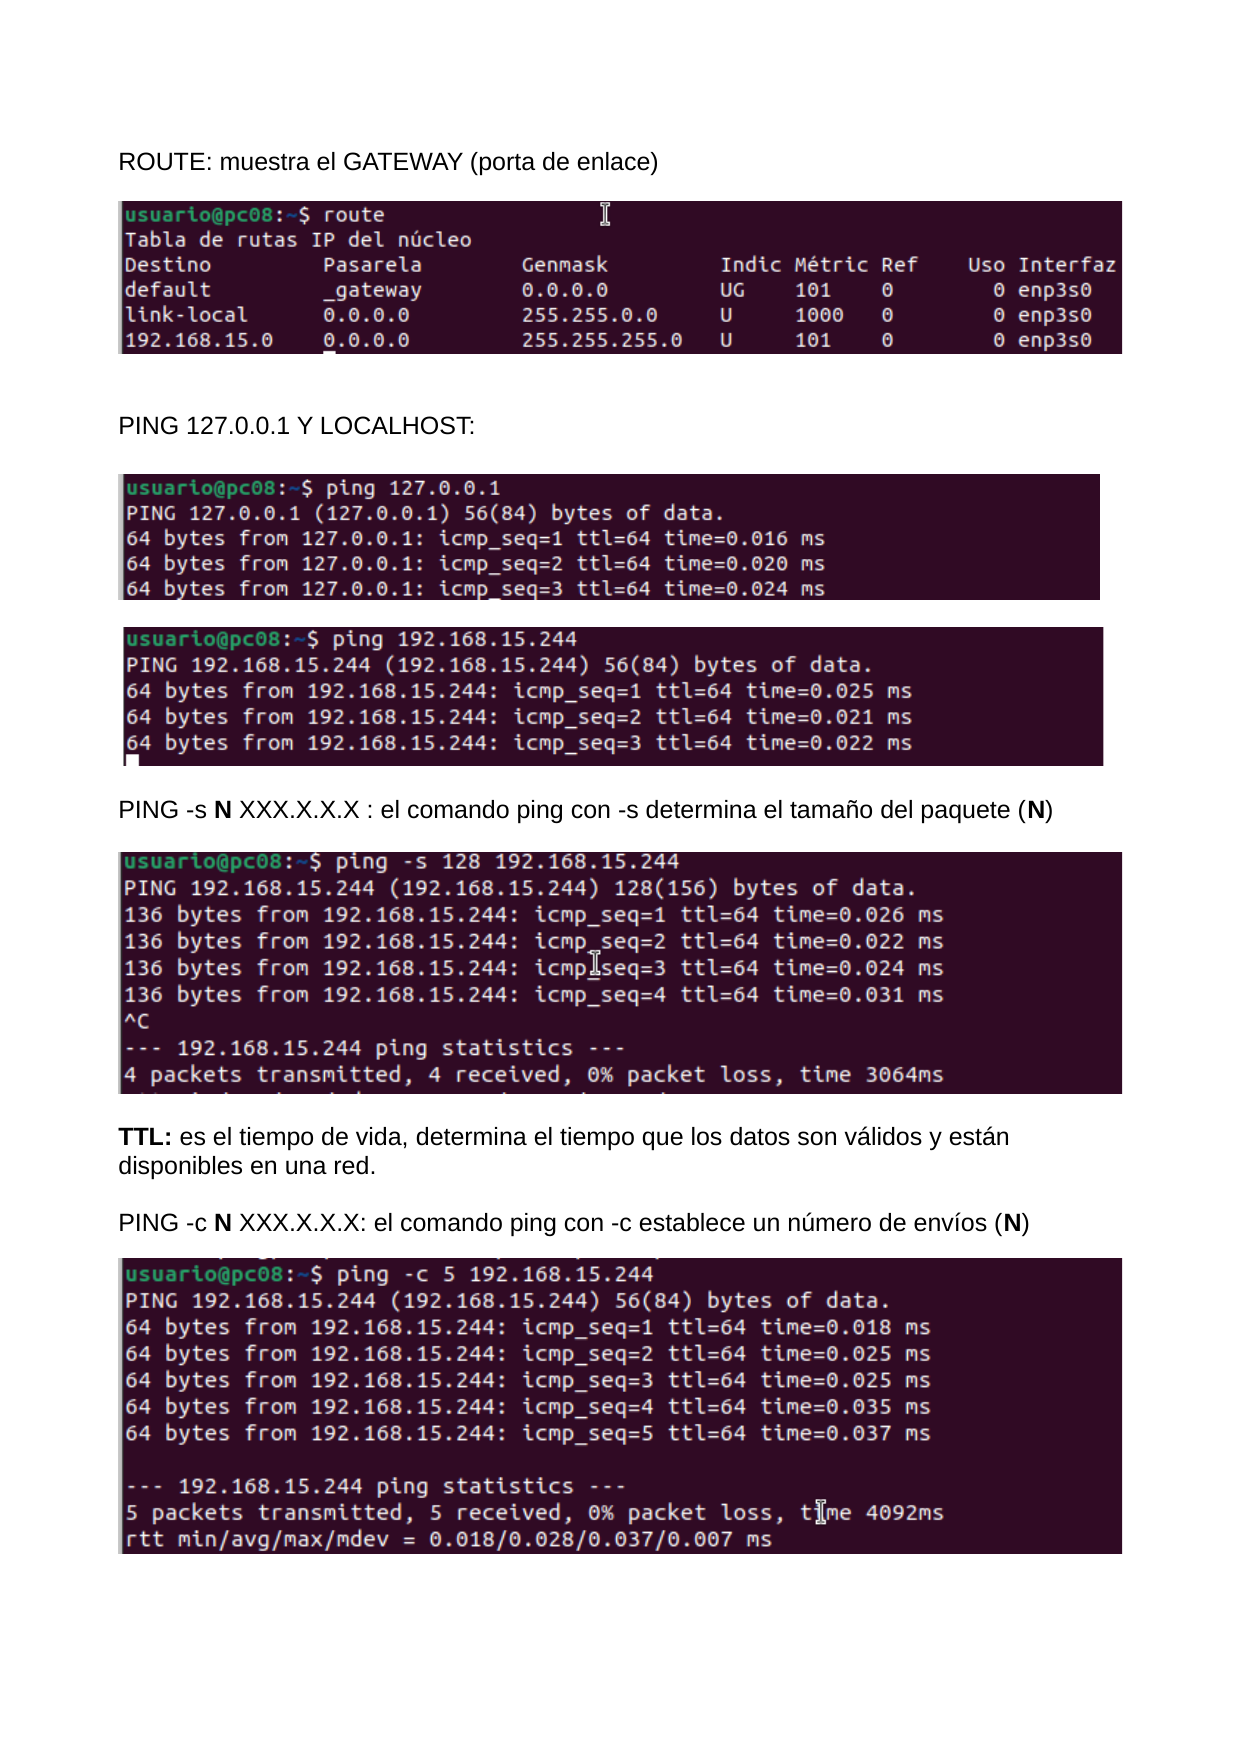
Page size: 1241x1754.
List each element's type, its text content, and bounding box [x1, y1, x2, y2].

text ROUTE: muestra el GATEWAY (porta de enlace) [118, 147, 1122, 176]
picture [118, 474, 1100, 600]
text PING -c N XXX.X.X.X: el comando ping con -c establece un número de envíos (N) [118, 1208, 1122, 1237]
picture [118, 201, 1123, 354]
text PING -s N XXX.X.X.X : el comando ping con -s determina el tamaño del paquete (N) [118, 794, 1122, 823]
picture [118, 852, 1123, 1094]
text TTL: es el tiempo de vida, determina el tiempo que los datos son válidos y están disponibles en una red. [118, 1122, 1122, 1179]
picture [118, 1258, 1123, 1554]
picture [123, 627, 1104, 766]
text PING 127.0.0.1 Y LOCALHOST: [118, 411, 1122, 439]
